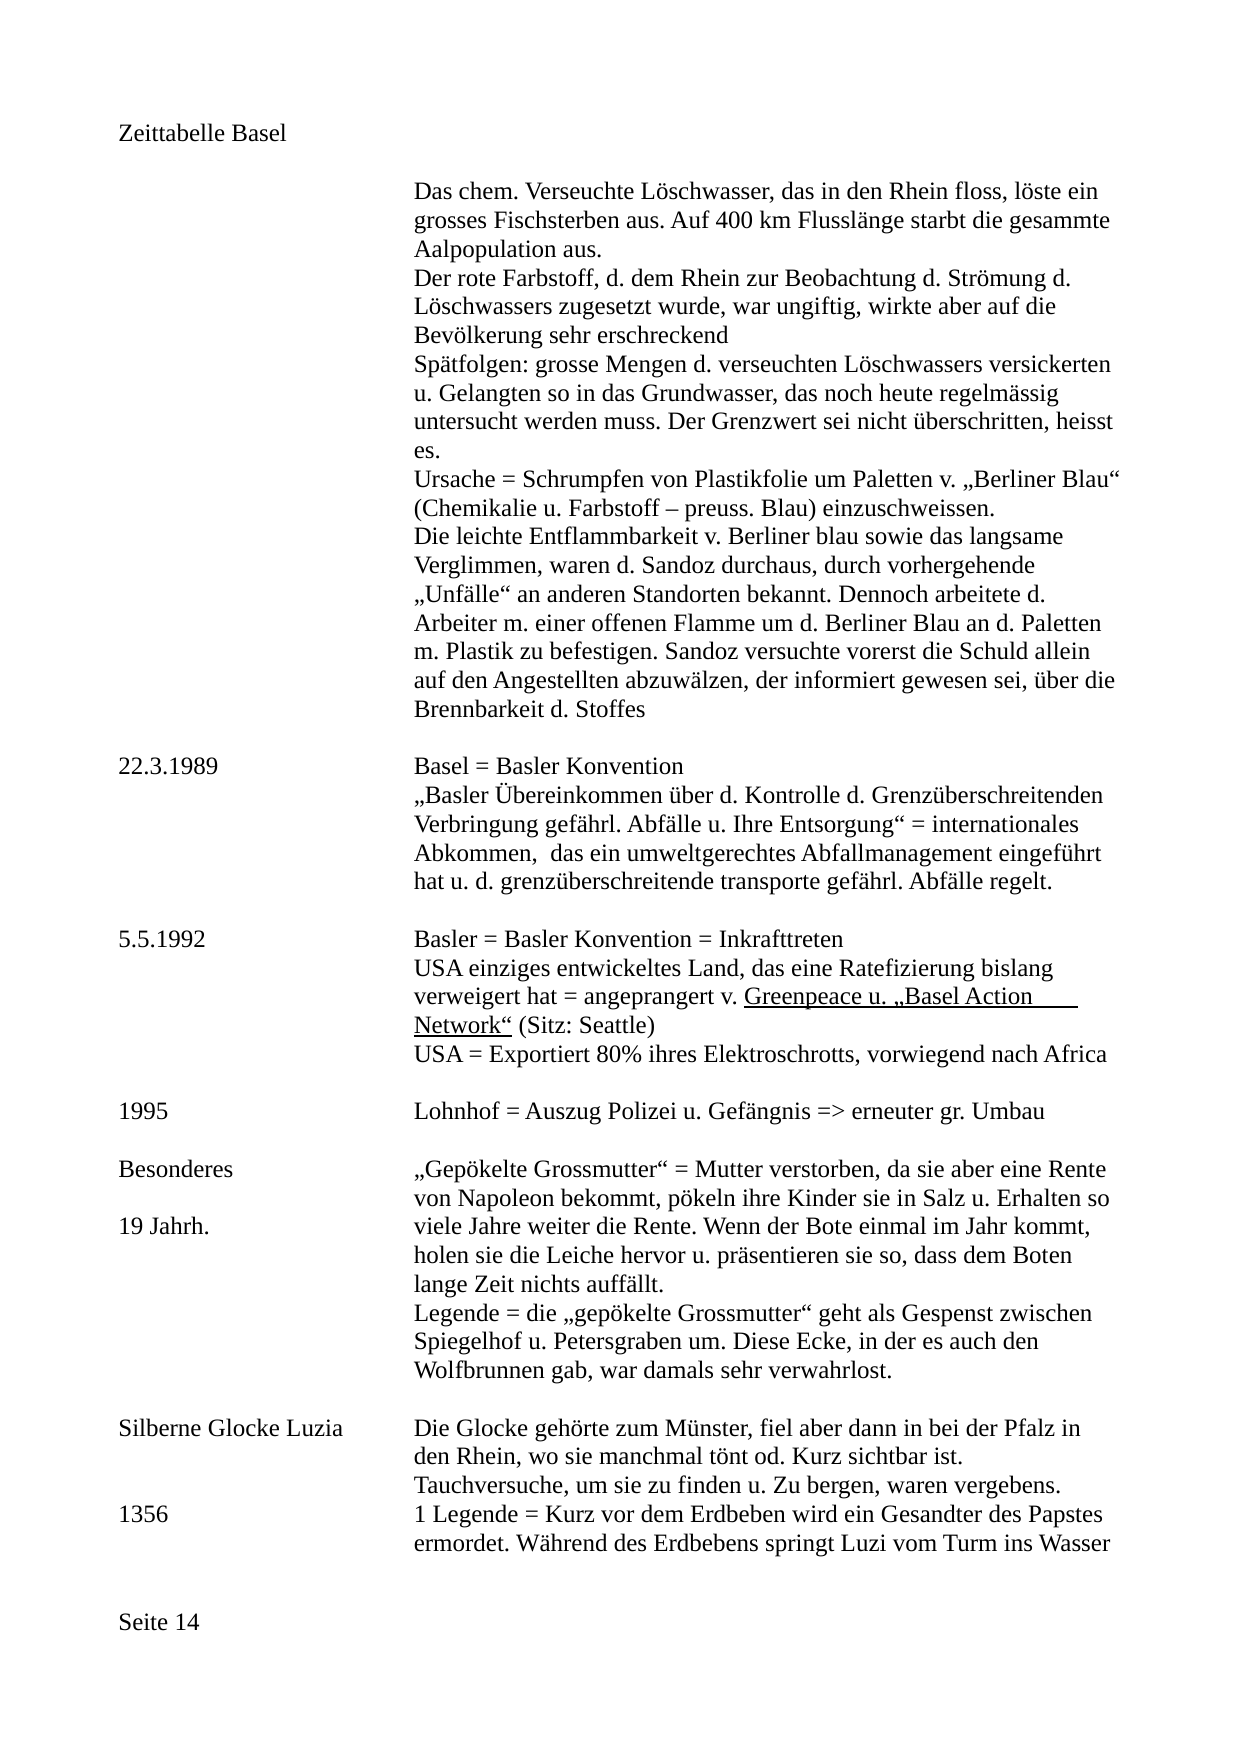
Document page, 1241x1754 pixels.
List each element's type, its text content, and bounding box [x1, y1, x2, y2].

text USA = Exportiert 80% ihres Elektroschrotts, vorwiegend nach Africa [118, 1039, 1122, 1068]
text „Basler Übereinkommen über d. Kontrolle d. Grenzüberschreitenden Verbringung gefährl. Abfälle u. Ihre Entsorgung“ = internationales Abkommen, das ein umweltgerechtes Abfallmanagement eingeführt hat u. d. grenzüberschreitende transporte gefährl. Abfälle regelt. [118, 780, 1122, 895]
text Besonderes „Gepökelte Grossmutter“ = Mutter verstorben, da sie aber eine Rente von Napoleon bekommt, pökeln ihre Kinder sie in Salz u. Erhalten so 19 Jahrh. viele Jahre weiter die Rente. Wenn der Bote einmal im Jahr kommt, holen sie die Leiche hervor u. präsentieren sie so, dass dem Boten lange Zeit nichts auffällt. [118, 1154, 1122, 1298]
text Der rote Farbstoff, d. dem Rhein zur Beobachtung d. Strömung d. Löschwassers zugesetzt wurde, war ungiftig, wirkte aber auf die Bevölkerung sehr erschreckend [118, 263, 1122, 349]
text Die leichte Entflammbarkeit v. Berliner blau sowie das langsame Verglimmen, waren d. Sandoz durchaus, durch vorhergehende „Unfälle“ an anderen Standorten bekannt. Dennoch arbeitete d. Arbeiter m. einer offenen Flamme um d. Berliner Blau an d. Paletten m. Plastik zu befestigen. Sandoz versuchte vorerst die Schuld allein auf den Angestellten abzuwälzen, der informiert gewesen sei, über die Brennbarkeit d. Stoffes [118, 521, 1122, 723]
text 22.3.1989 Basel = Basler Konvention [118, 751, 1122, 780]
text Legende = die „gepökelte Grossmutter“ geht als Gespenst zwischen Spiegelhof u. Petersgraben um. Diese Ecke, in der es auch den Wolfbrunnen gab, war damals sehr verwahrlost. [118, 1298, 1122, 1384]
text 1356 1 Legende = Kurz vor dem Erdbeben wird ein Gesandter des Papstes ermordet. Während des Erdbebens springt Luzi vom Turm ins Wasser [118, 1499, 1122, 1556]
text Das chem. Verseuchte Löschwasser, das in den Rhein floss, löste ein grosses Fischsterben aus. Auf 400 km Flusslänge starbt die gesammte Aalpopulation aus. [118, 176, 1122, 263]
text Silberne Glocke Luzia Die Glocke gehörte zum Münster, fiel aber dann in bei der Pfalz in den Rhein, wo sie manchmal tönt od. Kurz sichtbar ist. Tauchversuche, um sie zu finden u. Zu bergen, waren vergebens. [118, 1413, 1122, 1499]
text 1995 Lohnhof = Auszug Polizei u. Gefängnis => erneuter gr. Umbau [118, 1096, 1122, 1125]
text Ursache = Schrumpfen von Plastikfolie um Paletten v. „Berliner Blau“ (Chemikalie u. Farbstoff – preuss. Blau) einzuschweissen. [118, 464, 1122, 521]
text USA einziges entwickeltes Land, das eine Ratefizierung bislang verweigert hat = angeprangert v. Greenpeace u. „Basel Action Network“ (Sitz: Seattle) [118, 953, 1122, 1039]
text 5.5.1992 Basler = Basler Konvention = Inkrafttreten [118, 924, 1122, 953]
text Spätfolgen: grosse Mengen d. verseuchten Löschwassers versickerten u. Gelangten so in das Grundwasser, das noch heute regelmässig untersucht werden muss. Der Grenzwert sei nicht überschritten, heisst es. [118, 349, 1122, 464]
